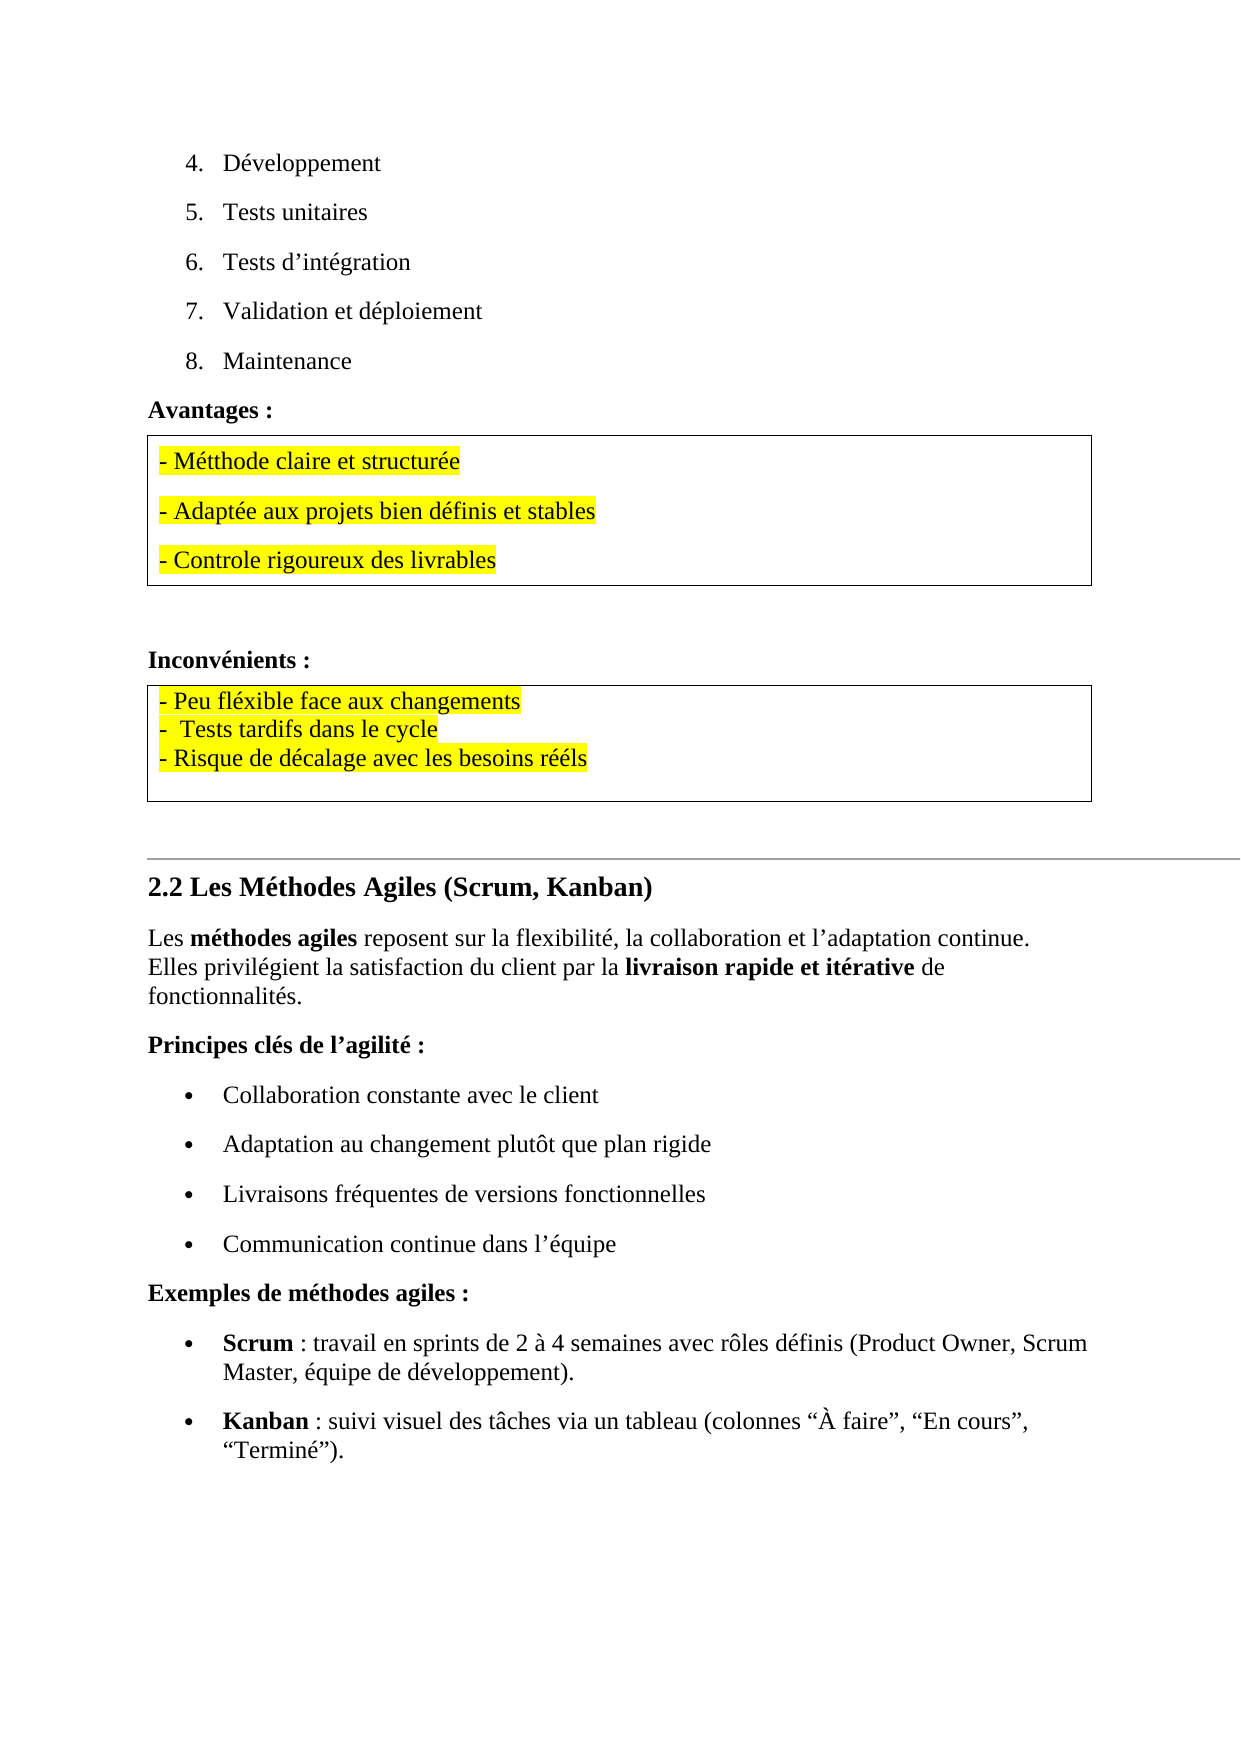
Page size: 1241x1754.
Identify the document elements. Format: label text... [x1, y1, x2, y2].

subtitle 2.2 Les Méthodes Agiles (Scrum, Kanban) [148, 870, 1093, 902]
text Les méthodes agiles reposent sur la flexibilité, la collaboration et l’adaptation continue. Elles privilégient la satisfaction du client par la livraison rapide et itérative de fonctionnalités. [148, 923, 1093, 1009]
text Exemples de méthodes agiles : [148, 1278, 1093, 1307]
list Kanban : suivi visuel des tâches via un tableau (colonnes “À faire”, “En cours”, “Terminé”). [185, 1406, 1093, 1464]
list Validation et déploiement [185, 296, 1093, 325]
list Adaptation au changement plutôt que plan rigide [185, 1129, 1093, 1158]
list Maintenance [185, 346, 1093, 375]
list Tests unitaires [185, 197, 1093, 226]
text Inconvénients : [148, 646, 1093, 674]
table_header - Peu fléxible face aux changements - Tests tardifs dans le cycle - Risque de décalage avec les besoins rééls [148, 686, 1091, 801]
list Scrum : travail en sprints de 2 à 4 semaines avec rôles définis (Product Owner, Scrum Master, équipe de développement). [185, 1328, 1093, 1385]
list Développement [185, 148, 1093, 176]
list Collaboration constante avec le client [185, 1080, 1093, 1109]
table_header - Métthode claire et structurée - Adaptée aux projets bien définis et stables - Controle rigoureux des livrables [148, 436, 1091, 584]
list Tests d’intégration [185, 247, 1093, 276]
text Avantages : [148, 396, 1093, 424]
list Livraisons fréquentes de versions fonctionnelles [185, 1179, 1093, 1208]
text Principes clés de l’agilité : [148, 1030, 1093, 1059]
list Communication continue dans l’équipe [185, 1229, 1093, 1257]
